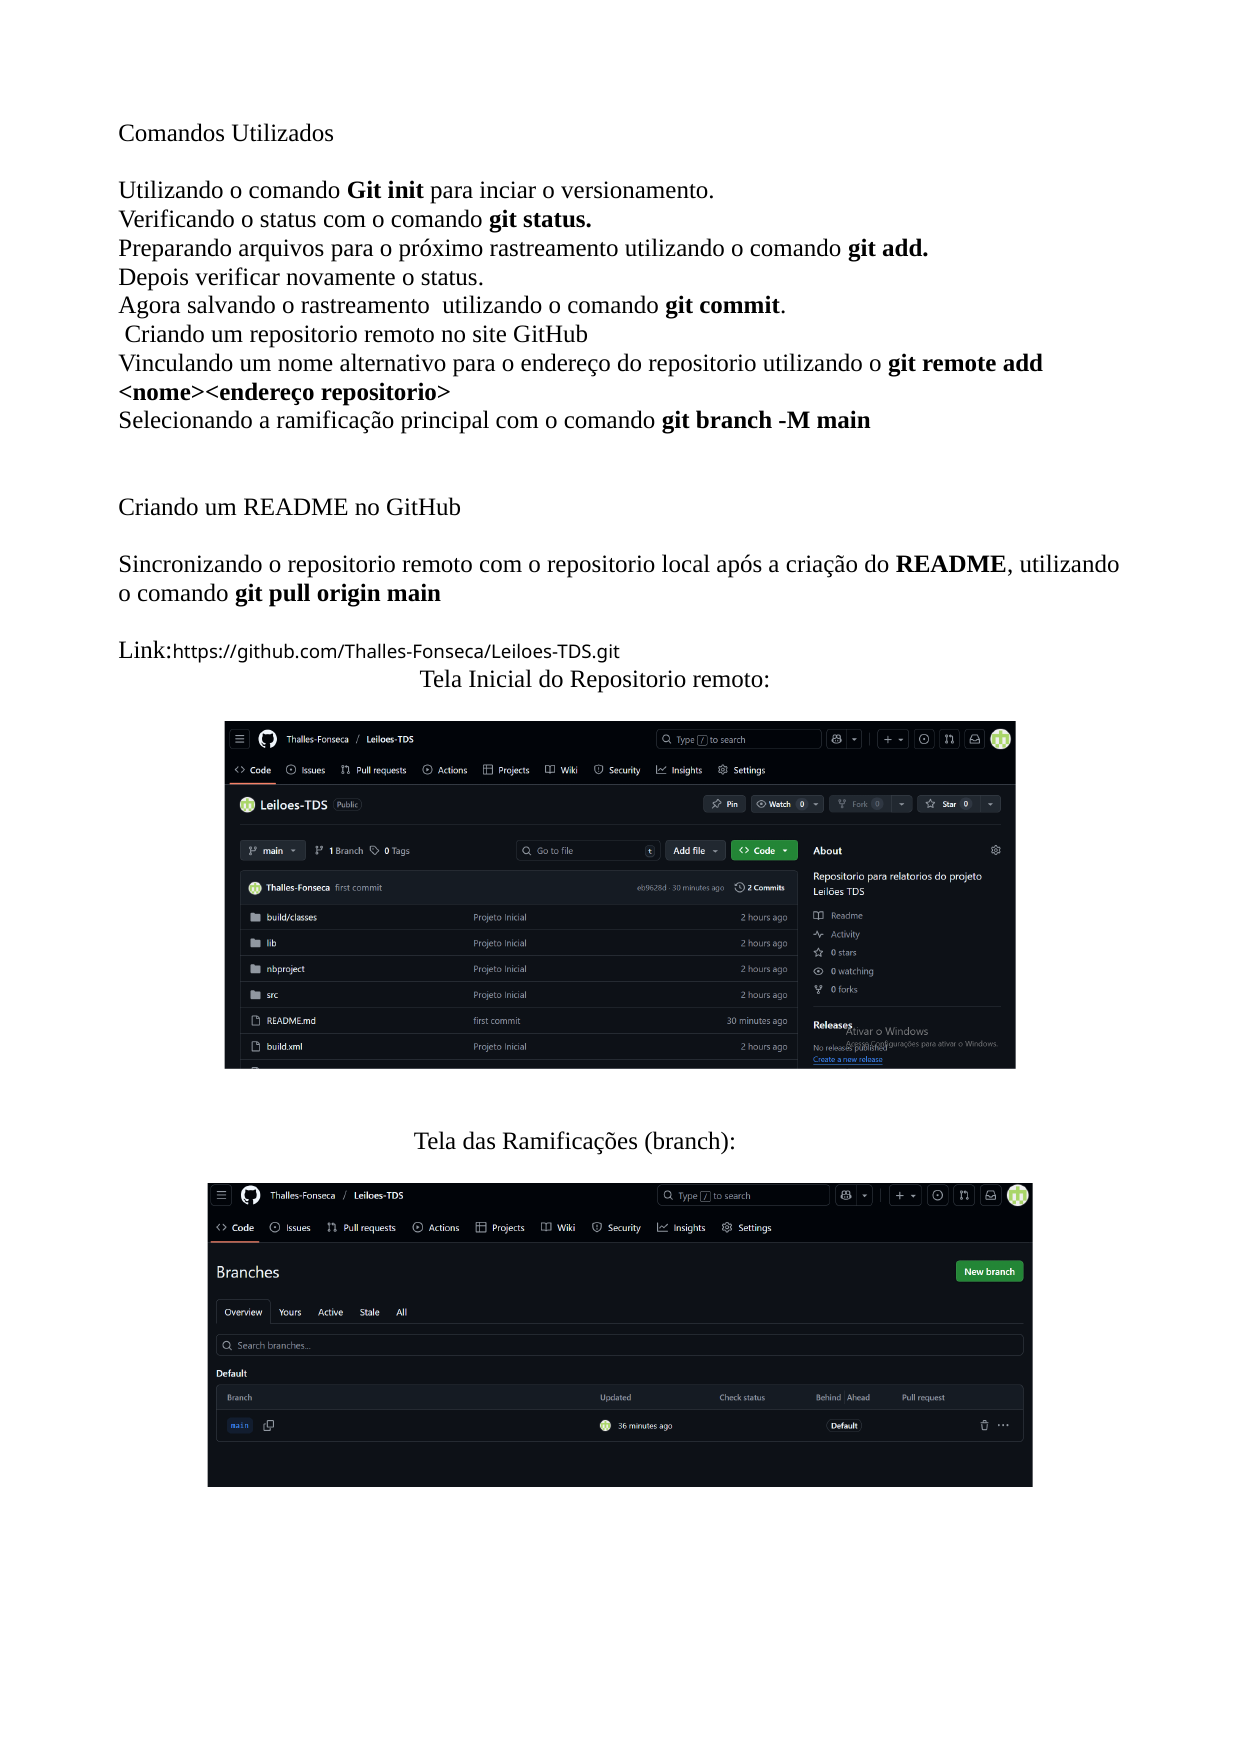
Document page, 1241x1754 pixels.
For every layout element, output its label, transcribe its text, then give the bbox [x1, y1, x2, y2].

text Sincronizando o repositorio remoto com o repositorio local após a criação do README, utilizando o comando git pull origin main [118, 549, 1122, 607]
text Comandos Utilizados [118, 118, 1122, 147]
text Criando um repositorio remoto no site GitHub [118, 319, 1122, 348]
text Selecionando a ramificação principal com o comando git branch -M main [118, 406, 1122, 434]
picture [224, 721, 1016, 1069]
text Verificando o status com o comando git status. [118, 204, 1122, 233]
text Utilizando o comando Git init para inciar o versionamento. [118, 176, 1122, 204]
text Vinculando um nome alternativo para o endereço do repositorio utilizando o git remote add <nome><endereço repositorio> [118, 348, 1122, 406]
text Agora salvando o rastreamento utilizando o comando git commit. [118, 291, 1122, 319]
text Depois verificar novamente o status. [118, 262, 1122, 291]
text Tela Inicial do Repositorio remoto: [118, 664, 1122, 693]
text Preparando arquivos para o próximo rastreamento utilizando o comando git add. [118, 233, 1122, 262]
text Criando um README no GitHub [118, 492, 1122, 521]
text Tela das Ramificações (branch): [118, 722, 1122, 1155]
picture [207, 1183, 1033, 1487]
text Link:https://github.com/Thalles-Fonseca/Leiloes-TDS.git [118, 636, 1122, 664]
